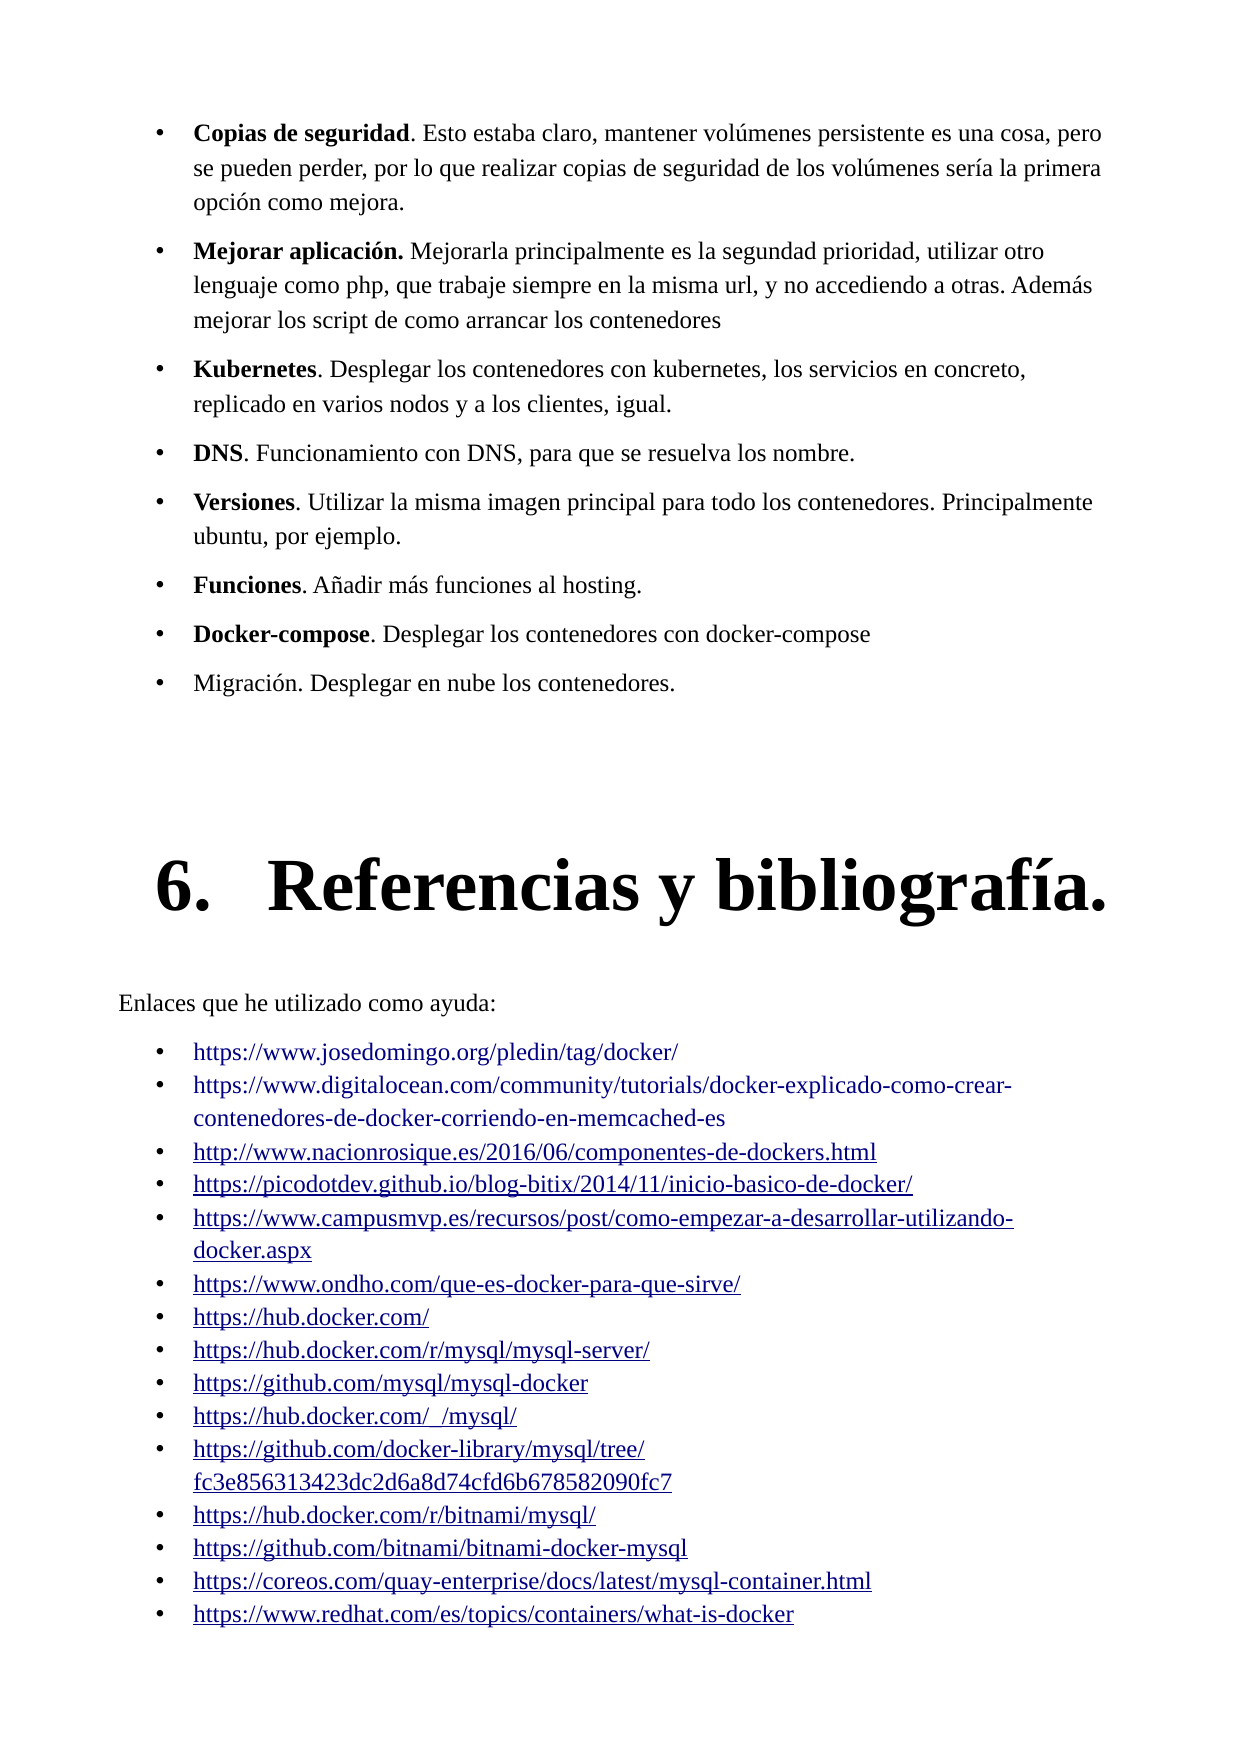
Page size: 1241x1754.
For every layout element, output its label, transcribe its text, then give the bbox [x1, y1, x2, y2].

list https://hub.docker.com/r/bitnami/mysql/ [156, 1500, 1122, 1528]
list Migración. Desplegar en nube los contenedores. [156, 668, 1122, 697]
list https://www.josedomingo.org/pledin/tag/docker/ [156, 1037, 1122, 1066]
list Versiones. Utilizar la misma imagen principal para todo los contenedores. Principalmente ubuntu, por ejemplo. [156, 487, 1122, 550]
list https://github.com/bitnami/bitnami-docker-mysql [156, 1533, 1122, 1562]
list DNS. Funcionamiento con DNS, para que se resuelva los nombre. [156, 438, 1122, 466]
list Funciones. Añadir más funciones al hosting. [156, 570, 1122, 599]
list https://www.ondho.com/que-es-docker-para-que-sirve/ [156, 1269, 1122, 1297]
list Copias de seguridad. Esto estaba claro, mantener volúmenes persistente es una cosa, pero se pueden perder, por lo que realizar copias de seguridad de los volúmenes sería la primera opción como mejora. [156, 118, 1122, 216]
list Kubernetes. Desplegar los contenedores con kubernetes, los servicios en concreto, replicado en varios nodos y a los clientes, igual. [156, 354, 1122, 417]
list https://hub.docker.com/_/mysql/ [156, 1401, 1122, 1429]
list https://hub.docker.com/r/mysql/mysql-server/ [156, 1335, 1122, 1363]
list http://www.nacionrosique.es/2016/06/componentes-de-dockers.html [156, 1137, 1122, 1165]
title Referencias y bibliografía. [156, 841, 1122, 927]
list https://www.redhat.com/es/topics/containers/what-is-docker [156, 1599, 1122, 1628]
list Mejorar aplicación. Mejorarla principalmente es la segundad prioridad, utilizar otro lenguaje como php, que trabaje siempre en la misma url, y no accediendo a otras. Además mejorar los script de como arrancar los contenedores [156, 236, 1122, 334]
text Enlaces que he utilizado como ayuda: [118, 988, 1122, 1017]
list https://coreos.com/quay-enterprise/docs/latest/mysql-container.html [156, 1566, 1122, 1594]
list https://hub.docker.com/ [156, 1302, 1122, 1330]
list https://picodotdev.github.io/blog-bitix/2014/11/inicio-basico-de-docker/ [156, 1169, 1122, 1198]
list https://www.campusmvp.es/recursos/post/como-empezar-a-desarrollar-utilizando-docker.aspx [156, 1203, 1122, 1264]
list https://www.digitalocean.com/community/tutorials/docker-explicado-como-crear-contenedores-de-docker-corriendo-en-memcached-es [156, 1071, 1122, 1132]
list Docker-compose. Desplegar los contenedores con docker-compose [156, 619, 1122, 648]
list https://github.com/mysql/mysql-docker [156, 1368, 1122, 1396]
list https://github.com/docker-library/mysql/tree/fc3e856313423dc2d6a8d74cfd6b678582090fc7 [156, 1434, 1122, 1496]
